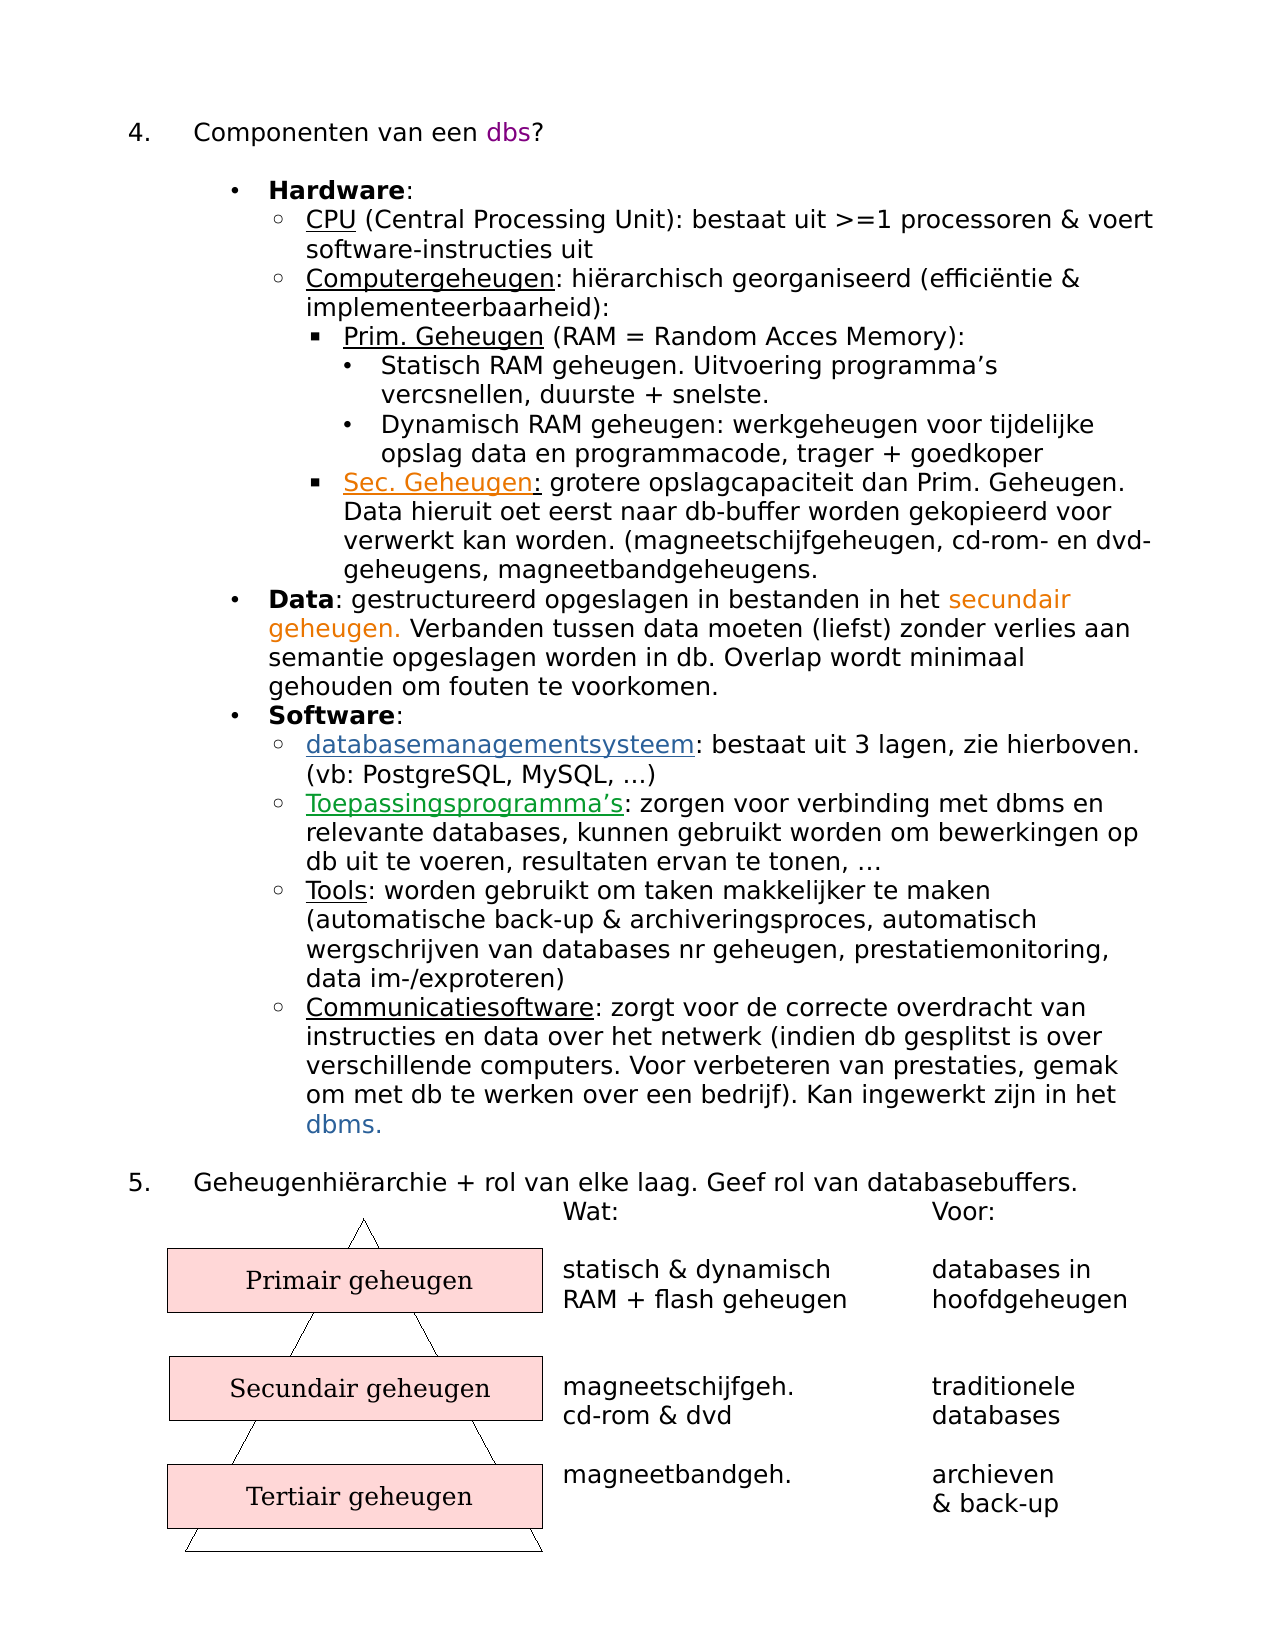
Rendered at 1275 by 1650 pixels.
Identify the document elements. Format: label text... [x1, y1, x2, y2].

list Statisch RAM geheugen. Uitvoering programma’s vercsnellen, duurste + snelste. [343, 351, 1157, 410]
list Hardware: [231, 176, 1157, 206]
text statisch & dynamisch databases in RAM + flash geheugen hoofdgeheugen [128, 1256, 312, 1314]
list Prim. Geheugen (RAM = Random Acces Memory): [306, 322, 1157, 351]
list Componenten van een dbs? [128, 118, 1157, 147]
list Dynamisch RAM geheugen: werkgeheugen voor tijdelijke opslag data en programmacode, trager + goedkoper [343, 410, 1157, 468]
text [128, 1489, 167, 1518]
text Wat: Voor: [128, 1197, 1157, 1226]
list Software: [231, 701, 1157, 731]
list Geheugenhiërarchie + rol van elke laag. Geef rol van databasebuffers. [128, 1168, 1157, 1197]
text statisch & dynamisch databases in RAM + flash geheugen hoofdgeheugen [415, 1256, 1157, 1314]
list Data: gestructureerd opgeslagen in bestanden in het secundair geheugen. Verbanden tussen data moeten (liefst) zonder verlies aan semantie opgeslagen worden in db. Overlap wordt minimaal gehouden om fouten te voorkomen. [231, 585, 1157, 701]
text cd-rom & dvd databases [474, 1401, 1157, 1431]
text magneetbandgeh. archieven [495, 1460, 1157, 1489]
list Sec. Geheugen: grotere opslagcapaciteit dan Prim. Geheugen. Data hieruit oet eerst naar db-buffer worden gekopieerd voor verwerkt kan worden. (magneetschijfgeheugen, cd-rom- en dvd-geheugens, magneetbandgeheugens. [306, 468, 1157, 585]
text & back-up [543, 1489, 1157, 1518]
text [128, 1401, 254, 1431]
text [128, 1372, 169, 1401]
list databasemanagementsysteem: bestaat uit 3 lagen, zie hierboven. (vb: PostgreSQL, MySQL, ...) [268, 731, 1157, 789]
list Toepassingsprogramma’s: zorgen voor verbinding met dbms en relevante databases, kunnen gebruikt worden om bewerkingen op db uit te voeren, resultaten ervan te tonen, … [268, 789, 1157, 876]
list Computergeheugen: hiërarchisch georganiseerd (efficiëntie & implementeerbaarheid): [268, 264, 1157, 322]
list CPU (Central Processing Unit): bestaat uit >=1 processoren & voert software-instructies uit [268, 206, 1157, 264]
text [128, 1460, 233, 1489]
list Communicatiesoftware: zorgt voor de correcte overdracht van instructies en data over het netwerk (indien db gesplitst is over verschillende computers. Voor verbeteren van prestaties, gemak om met db te werken over een bedrijf). Kan ingewerkt zijn in het dbms. [268, 993, 1157, 1139]
text magneetschijfgeh. traditionele [543, 1372, 1157, 1401]
list Tools: worden gebruikt om taken makkelijker te maken (automatische back-up & archiveringsproces, automatisch wergschrijven van databases nr geheugen, prestatiemonitoring, data im-/exproteren) [268, 876, 1157, 993]
